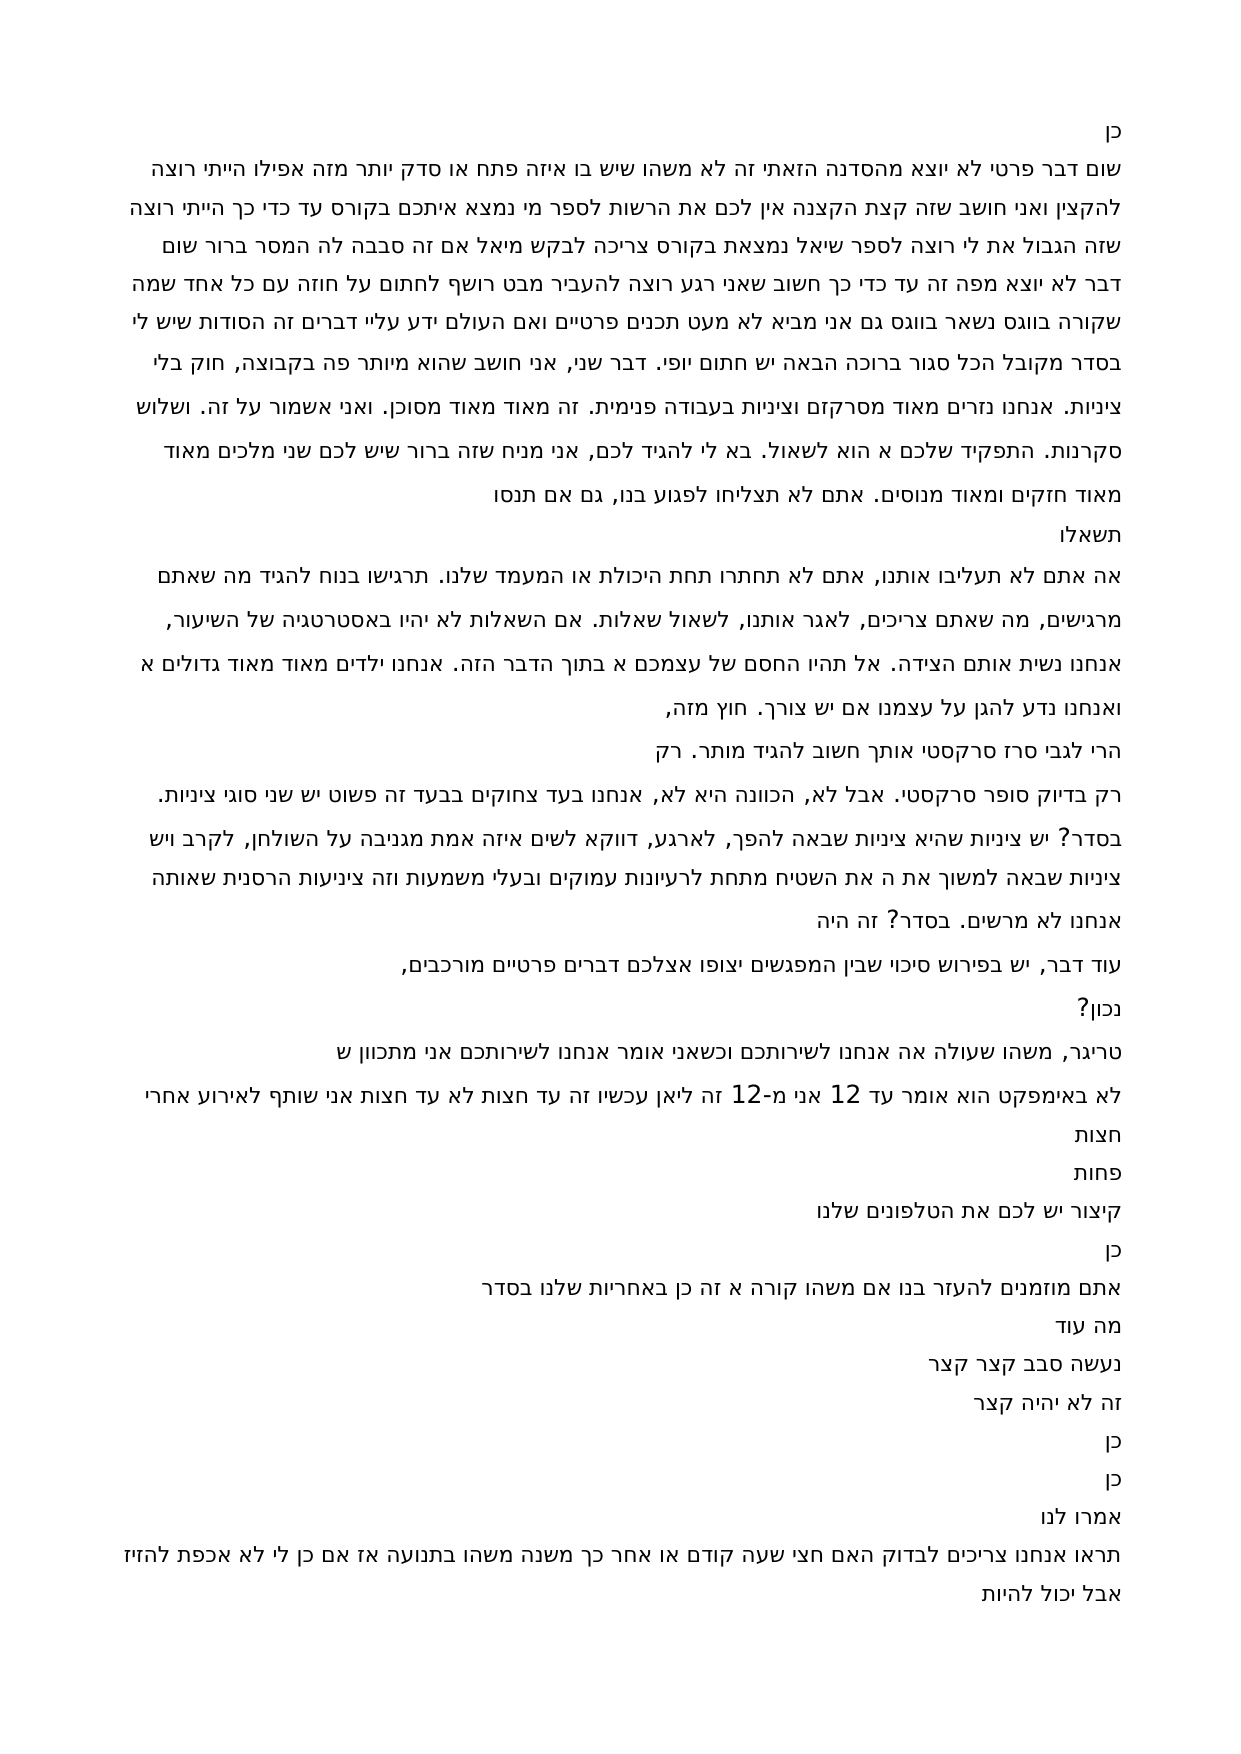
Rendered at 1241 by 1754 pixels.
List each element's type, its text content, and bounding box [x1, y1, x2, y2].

text טריגר, משהו שעולה אה אנחנו לשירותכם וכשאני אומר אנחנו לשירותכם אני מתכוון ש [118, 1036, 1122, 1066]
text מה עוד [118, 1313, 1122, 1339]
text כן [118, 1466, 1122, 1492]
text רק בדיוק סופר סרקסטי. אבל לא, הכוונה היא לא, אנחנו בעד צחוקים בבעד זה פשוט יש שני סוגי ציניות. בסדר? יש ציניות שהיא ציניות שבאה להפך, לארגע, דווקא לשים איזה אמת מגניבה על השולחן, לקרב ויש ציניות שבאה למשוך את ה את השטיח מתחת לרעיונות עמוקים ובעלי משמעות וזה ציניעות הרסנית שאותה אנחנו לא מרשים. בסדר? זה היה [118, 779, 1122, 934]
text אתם מוזמנים להעזר בנו אם משהו קורה א זה כן באחריות שלנו בסדר [118, 1275, 1122, 1301]
text כן [118, 118, 1122, 144]
text אמרו לנו [118, 1504, 1122, 1530]
text בסדר מקובל הכל סגור ברוכה הבאה יש חתום יופי. דבר שני, אני חושב שהוא מיותר פה בקבוצה, חוק בלי ציניות. אנחנו נזרים מאוד מסרקזם וציניות בעבודה פנימית. זה מאוד מאוד מסוכן. ואני אשמור על זה. ושלוש סקרנות. התפקיד שלכם א הוא לשאול. בא לי להגיד לכם, אני מניח שזה ברור שיש לכם שני מלכים מאוד מאוד חזקים ומאוד מנוסים. אתם לא תצליחו לפגוע בנו, גם אם תנסו [118, 347, 1122, 508]
text תראו אנחנו צריכים לבדוק האם חצי שעה קודם או אחר כך משנה משהו בתנועה אז אם כן לי לא אכפת להזיז אבל יכול להיות [118, 1543, 1122, 1606]
text תשאלו [118, 522, 1122, 548]
text קיצור יש לכם את הטלפונים שלנו [118, 1198, 1122, 1224]
text הרי לגבי סרז סרקסטי אותך חשוב להגיד מותר. רק [118, 736, 1122, 765]
text כן [118, 1237, 1122, 1262]
text שום דבר פרטי לא יוצא מהסדנה הזאתי זה לא משהו שיש בו איזה פתח או סדק יותר מזה אפילו הייתי רוצה להקצין ואני חושב שזה קצת הקצנה אין לכם את הרשות לספר מי נמצא איתכם בקורס עד כדי כך הייתי רוצה שזה הגבול את לי רוצה לספר שיאל נמצאת בקורס צריכה לבקש מיאל אם זה סבבה לה המסר ברור שום דבר לא יוצא מפה זה עד כדי כך חשוב שאני רגע רוצה להעביר מבט רושף לחתום על חוזה עם כל אחד שמה שקורה בווגס נשאר בווגס גם אני מביא לא מעט תכנים פרטיים ואם העולם ידע עליי דברים זה הסודות שיש לי [118, 156, 1122, 335]
text פחות [118, 1160, 1122, 1186]
text נכון? [118, 993, 1122, 1022]
text זה לא יהיה קצר [118, 1390, 1122, 1415]
text עוד דבר, יש בפירוש סיכוי שבין המפגשים יצופו אצלכם דברים פרטיים מורכבים, [118, 949, 1122, 978]
text כן [118, 1428, 1122, 1453]
text נעשה סבב קצר קצר [118, 1351, 1122, 1377]
text לא באימפקט הוא אומר עד 12 אני מ-12 זה ליאן עכשיו זה עד חצות לא עד חצות אני שותף לאירוע אחרי חצות [118, 1080, 1122, 1148]
text אה אתם לא תעליבו אותנו, אתם לא תחתרו תחת היכולת או המעמד שלנו. תרגישו בנוח להגיד מה שאתם מרגישים, מה שאתם צריכים, לאגר אותנו, לשאול שאלות. אם השאלות לא יהיו באסטרטגיה של השיעור, אנחנו נשית אותם הצידה. אל תהיו החסם של עצמכם א בתוך הדבר הזה. אנחנו ילדים מאוד מאוד גדולים א ואנחנו נדע להגן על עצמנו אם יש צורך. חוץ מזה, [118, 561, 1122, 721]
